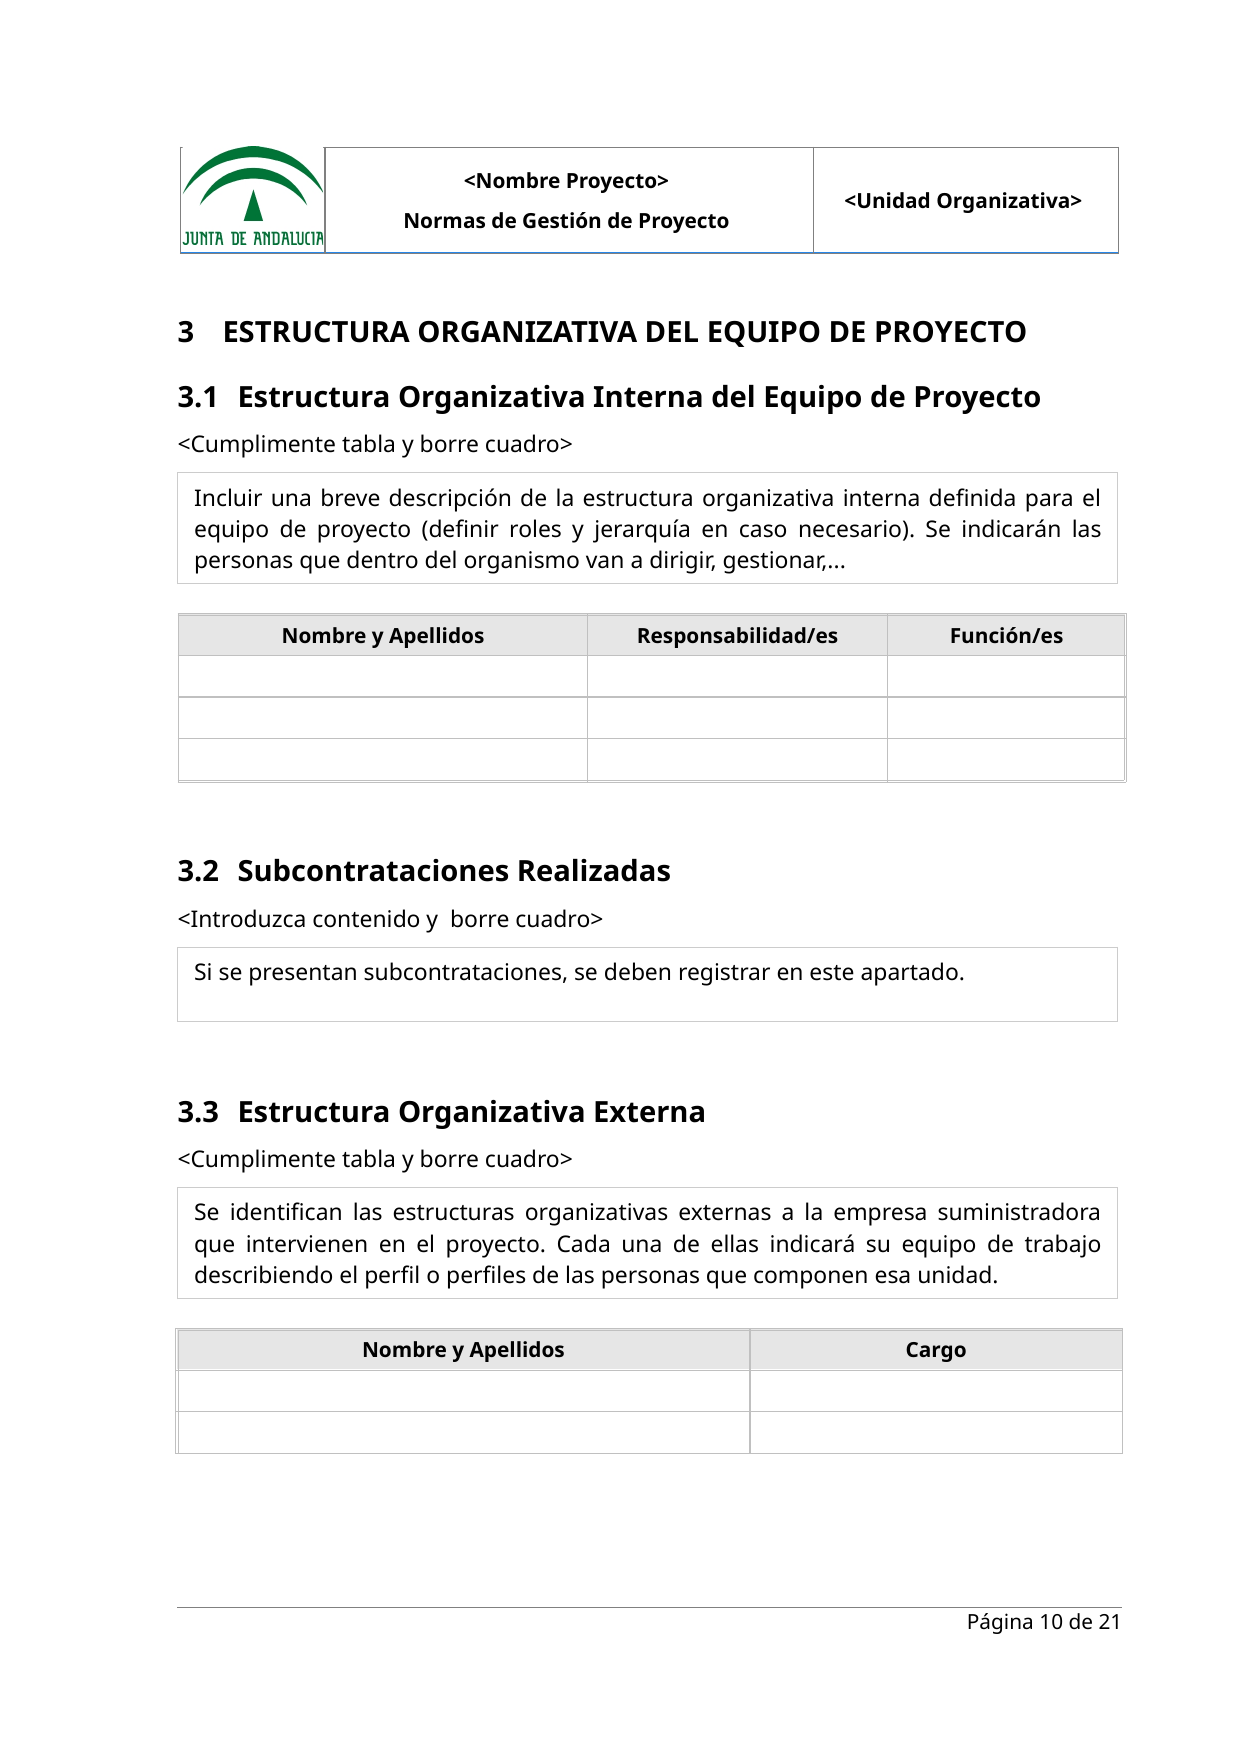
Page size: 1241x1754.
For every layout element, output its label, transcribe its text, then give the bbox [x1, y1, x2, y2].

text <Introduzca contenido y borre cuadro> [177, 903, 1122, 934]
text <Cumplimente tabla y borre cuadro> [177, 428, 1122, 459]
table_cell [179, 698, 587, 738]
table_header Nombre y Apellidos [179, 1331, 749, 1369]
table_cell [751, 1371, 1122, 1411]
list Incluir una breve descripción de la estructura organizativa interna definida para el equipo de proyecto (definir roles y jerarquía en caso necesario). Se indicarán las personas que dentro del organismo van a dirigir, gestionar,... [178, 481, 1102, 575]
table_cell [888, 698, 1124, 738]
list Si se presentan subcontrataciones, se deben registrar en este apartado. [178, 956, 1102, 987]
table_header Función/es [888, 616, 1124, 655]
subtitle Estructura Organizativa Interna del Equipo de Proyecto [177, 376, 1122, 416]
table_cell [751, 1412, 1122, 1453]
table_cell [588, 739, 887, 780]
text <Cumplimente tabla y borre cuadro> [177, 1143, 1122, 1174]
list Se identifican las estructuras organizativas externas a la empresa suministradora que intervienen en el proyecto. Cada una de ellas indicará su equipo de trabajo describiendo el perfil o perfiles de las personas que componen esa unidad. [178, 1196, 1102, 1290]
table_cell [179, 739, 587, 780]
table_cell [588, 656, 887, 696]
table_cell [888, 739, 1124, 780]
subtitle ESTRUCTURA ORGANIZATIVA DEL EQUIPO DE PROYECTO [177, 311, 1122, 351]
table_header Responsabilidad/es [588, 616, 887, 655]
table_cell [588, 698, 887, 738]
picture [182, 146, 324, 245]
subtitle Subcontrataciones Realizadas [177, 851, 1122, 890]
table_cell [179, 1412, 749, 1453]
table_header Cargo [751, 1331, 1122, 1369]
subtitle Estructura Organizativa Externa [177, 1091, 1122, 1131]
table_cell [179, 656, 587, 696]
table_header Nombre y Apellidos [179, 616, 587, 655]
table_cell [888, 656, 1124, 696]
table_cell [179, 1371, 749, 1411]
